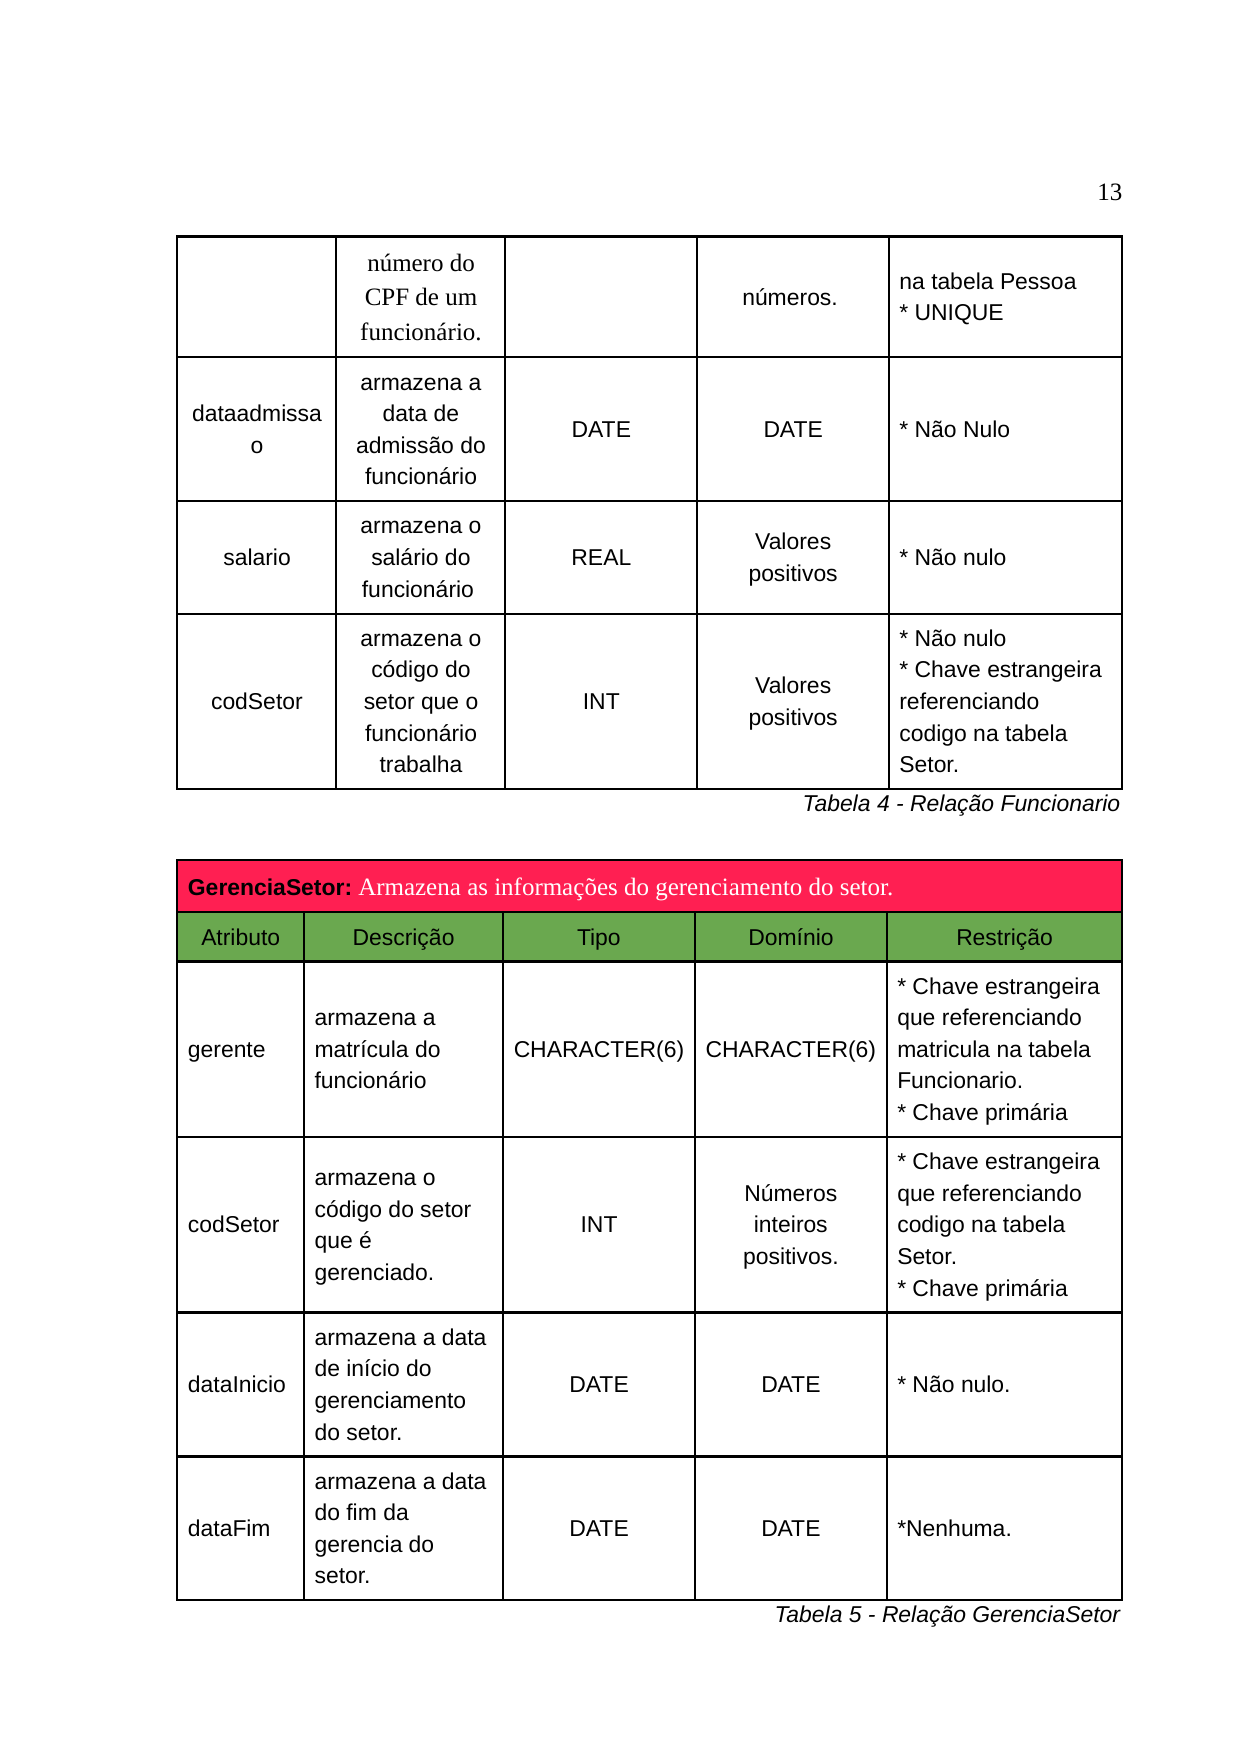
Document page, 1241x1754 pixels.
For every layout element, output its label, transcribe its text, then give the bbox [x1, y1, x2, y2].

table_cell DATE [696, 1314, 886, 1455]
table_cell números. [698, 238, 888, 356]
table_cell armazena a data de admissão do funcionário [337, 358, 504, 500]
text Tabela 4 - Relação Funcionario [177, 790, 1122, 816]
table_cell codSetor [178, 1138, 303, 1311]
table_cell CHARACTER(6) [696, 963, 886, 1136]
table_cell Valores positivos [698, 615, 888, 788]
table_cell * Chave estrangeira que referenciando matricula na tabela Funcionario. * Chave primária [888, 963, 1121, 1136]
table_cell DATE [506, 358, 696, 500]
table_cell [178, 238, 335, 356]
table_cell * Não nulo [890, 502, 1121, 612]
table_cell dataadmissao [178, 358, 335, 500]
table_cell dataInicio [178, 1314, 303, 1455]
table_cell armazena a matrícula do funcionário [305, 963, 502, 1136]
table_header GerenciaSetor: Armazena as informações do gerenciamento do setor. [178, 861, 1121, 911]
table_cell dataFim [178, 1458, 303, 1599]
table_cell INT [504, 1138, 694, 1311]
table_cell armazena o código do setor que o funcionário trabalha [337, 615, 504, 788]
table_cell na tabela Pessoa * UNIQUE [890, 238, 1121, 356]
table_cell Domínio [696, 913, 886, 960]
table_cell gerente [178, 963, 303, 1136]
table_cell * Não nulo * Chave estrangeira referenciando codigo na tabela Setor. [890, 615, 1121, 788]
table_cell INT [506, 615, 696, 788]
table_cell armazena a data do fim da gerencia do setor. [305, 1458, 502, 1599]
table_cell *Nenhuma. [888, 1458, 1121, 1599]
table_cell Atributo [178, 913, 303, 960]
table_cell * Chave estrangeira que referenciando codigo na tabela Setor. * Chave primária [888, 1138, 1121, 1311]
table_cell Números inteiros positivos. [696, 1138, 886, 1311]
table_cell [506, 238, 696, 356]
table_cell Tipo [504, 913, 694, 960]
table_cell * Não nulo. [888, 1314, 1121, 1455]
table_cell armazena o salário do funcionário [337, 502, 504, 612]
table_cell codSetor [178, 615, 335, 788]
table_cell DATE [698, 358, 888, 500]
table_cell salario [178, 502, 335, 612]
table_cell armazena o código do setor que é gerenciado. [305, 1138, 502, 1311]
table_cell REAL [506, 502, 696, 612]
table_cell Restrição [888, 913, 1121, 960]
table_cell Descrição [305, 913, 502, 960]
table_cell DATE [504, 1458, 694, 1599]
table_cell DATE [504, 1314, 694, 1455]
text Tabela 5 - Relação GerenciaSetor [177, 1601, 1122, 1628]
table_cell * Não Nulo [890, 358, 1121, 500]
table_cell Valores positivos [698, 502, 888, 612]
table_cell armazena a data de início do gerenciamento do setor. [305, 1314, 502, 1455]
table_cell CHARACTER(6) [504, 963, 694, 1136]
table_cell DATE [696, 1458, 886, 1599]
table_cell número do CPF de um funcionário. [337, 238, 504, 356]
